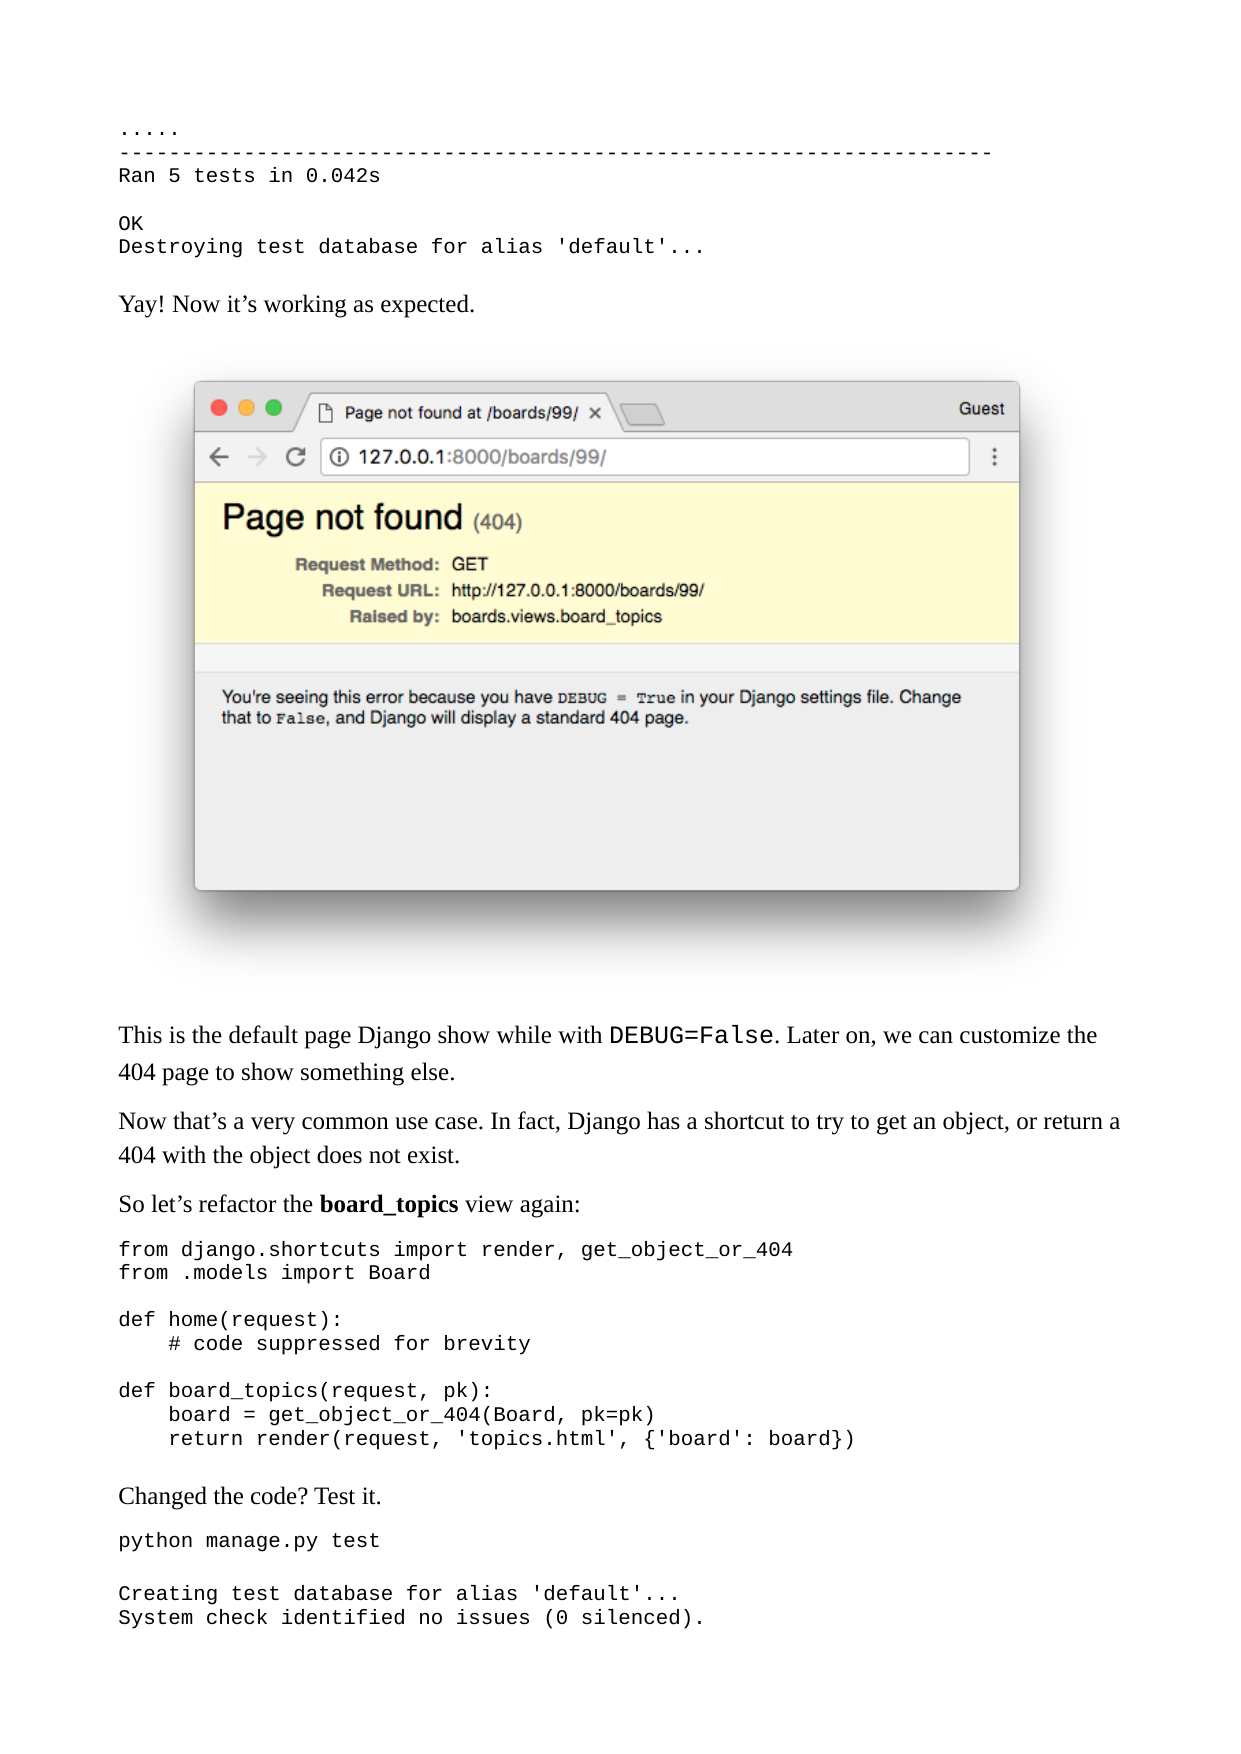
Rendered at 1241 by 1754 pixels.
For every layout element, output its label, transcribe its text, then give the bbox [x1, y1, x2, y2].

text Creating test database for alias 'default'... [118, 1583, 1122, 1607]
text def board_topics(request, pk): [118, 1380, 1122, 1404]
text Now that’s a very common use case. In fact, Django has a shortcut to try to get an object, or return a 404 with the object does not exist. [118, 1106, 1122, 1169]
text ..... [118, 118, 1122, 142]
text board = get_object_or_404(Board, pk=pk) [118, 1404, 1122, 1428]
text from .models import Board [118, 1262, 1122, 1286]
text def home(request): [118, 1309, 1122, 1333]
text This is the default page Django show while with DEBUG=False. Later on, we can customize the 404 page to show something else. [118, 1020, 1122, 1086]
text # code suppressed for brevity [118, 1333, 1122, 1357]
text return render(request, 'topics.html', {'board': board}) [118, 1428, 1122, 1451]
text from django.shortcuts import render, get_object_or_404 [118, 1238, 1122, 1262]
text Ran 5 tests in 0.042s [118, 165, 1122, 189]
text ---------------------------------------------------------------------- [118, 142, 1122, 165]
text System check identified no issues (0 silenced). [118, 1607, 1122, 1630]
text Yay! Now it’s working as expected. [118, 289, 1122, 318]
text Changed the code? Test it. [118, 1481, 1122, 1509]
text python manage.py test [118, 1530, 1122, 1553]
text So let’s refactor the board_topics view again: [118, 1189, 1122, 1218]
text OK [118, 213, 1122, 236]
picture [118, 338, 1096, 1000]
text Destroying test database for alias 'default'... [118, 236, 1122, 260]
